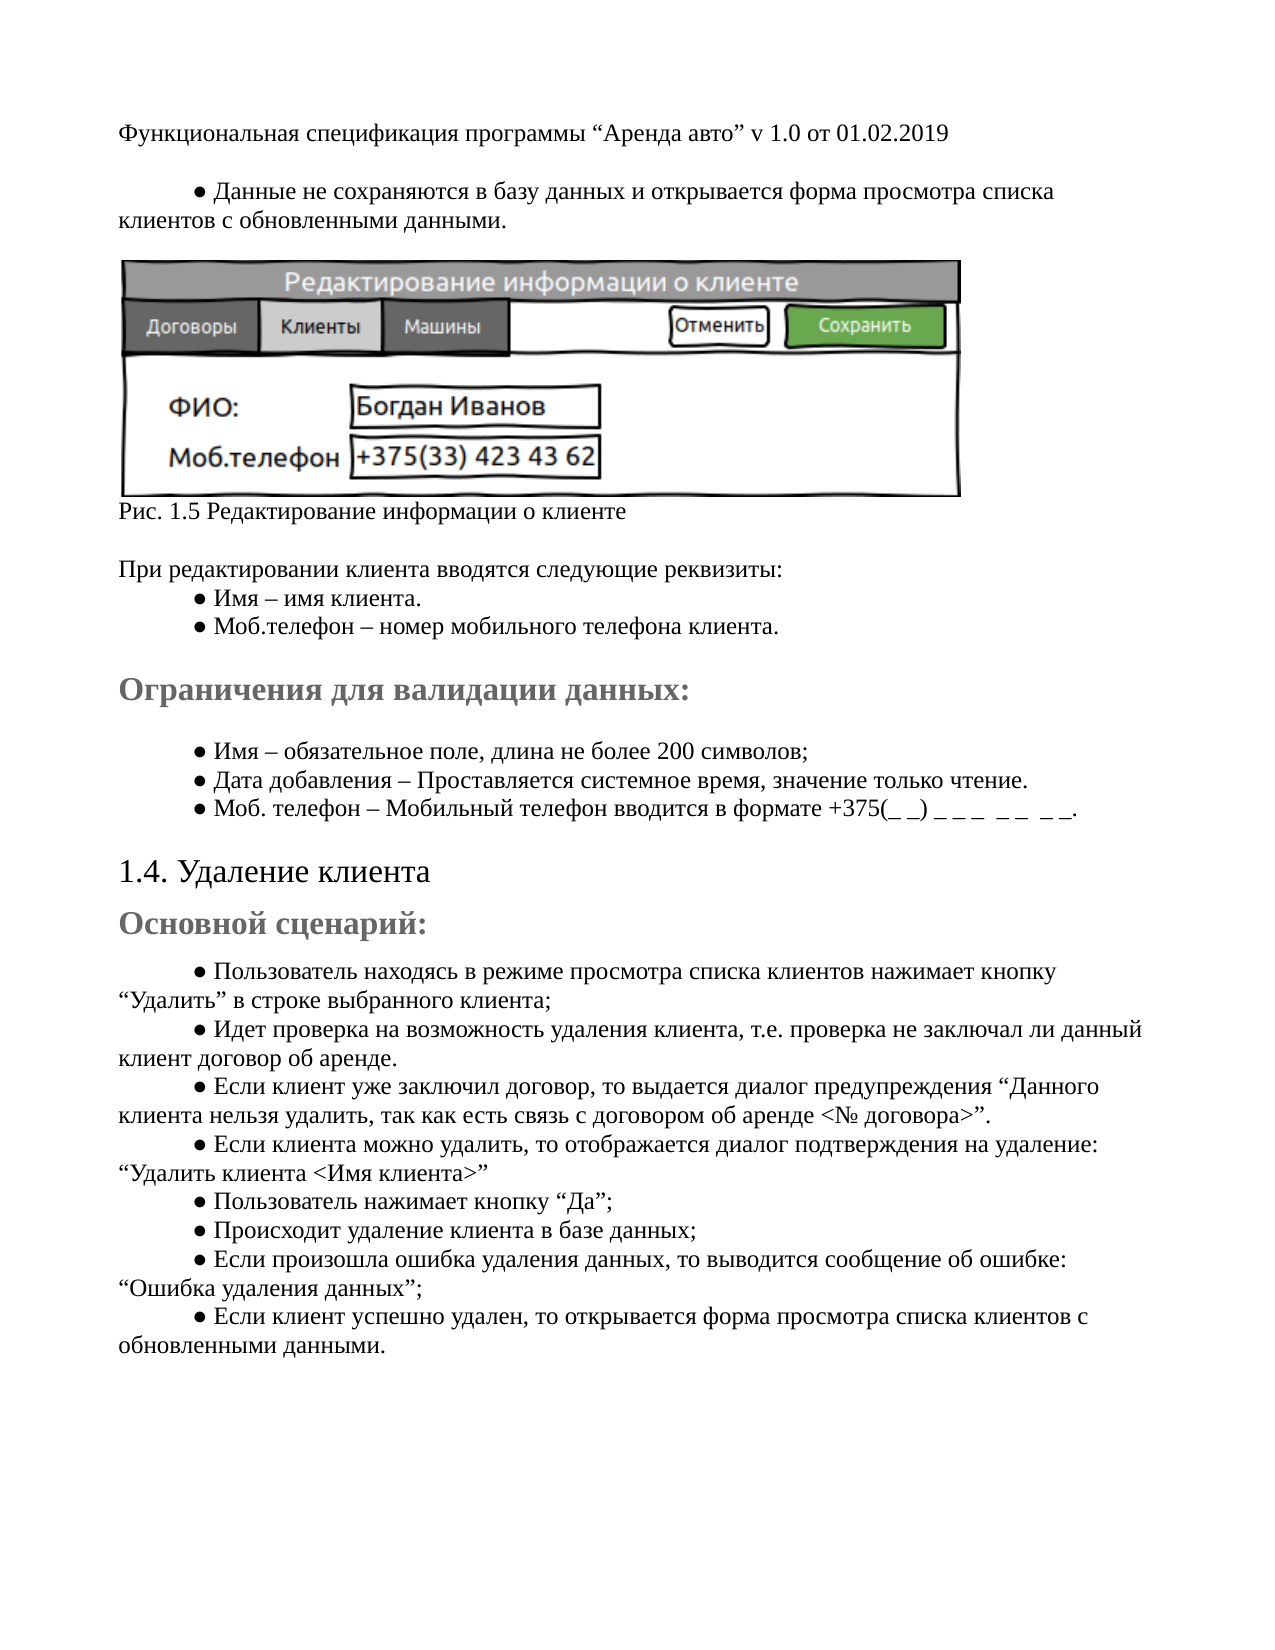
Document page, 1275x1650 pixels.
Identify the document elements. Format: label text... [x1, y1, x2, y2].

text ● Пользователь находясь в режиме просмотра списка клиентов нажимает кнопку “Удалить” в строке выбранного клиента; [118, 956, 1157, 1014]
text Ограничения для валидации данных: [118, 669, 1157, 707]
text Основной сценарий: [118, 904, 1157, 942]
text 1.4. Удаление клиента [118, 851, 1157, 889]
picture [120, 260, 961, 497]
text ● Если произошла ошибка удаления данных, то выводится сообщение об ошибке: “Ошибка удаления данных”; [118, 1244, 1157, 1301]
text ● Пользователь нажимает кнопку “Да”; [118, 1186, 1157, 1215]
text ● Происходит удаление клиента в базе данных; [118, 1215, 1157, 1244]
text Рис. 1.5 Редактирование информации о клиенте [118, 234, 1157, 525]
text ● Моб.телефон – номер мобильного телефона клиента. [118, 611, 1157, 640]
text ● Данные не сохраняются в базу данных и открывается форма просмотра списка клиентов с обновленными данными. [118, 176, 1157, 234]
text ● Имя – обязательное поле, длина не более 200 символов; [118, 736, 1157, 765]
text При редактировании клиента вводятся следующие реквизиты: [118, 554, 1157, 583]
text ● Идет проверка на возможность удаления клиента, т.е. проверка не заключал ли данный клиент договор об аренде. [118, 1014, 1157, 1071]
text ● Если клиента можно удалить, то отображается диалог подтверждения на удаление: “Удалить клиента <Имя клиента>” [118, 1129, 1157, 1186]
text ● Если клиент уже заключил договор, то выдается диалог предупреждения “Данного клиента нельзя удалить, так как есть связь с договором об аренде <№ договора>”. [118, 1071, 1157, 1129]
text ● Имя – имя клиента. [118, 583, 1157, 611]
text ● Если клиент успешно удален, то открывается форма просмотра списка клиентов с обновленными данными. [118, 1301, 1157, 1359]
text ● Дата добавления – Проставляется системное время, значение только чтение. [118, 765, 1157, 793]
text ● Моб. телефон – Мобильный телефон вводится в формате +375(_ _) _ _ _ _ _ _ _. [118, 793, 1157, 822]
